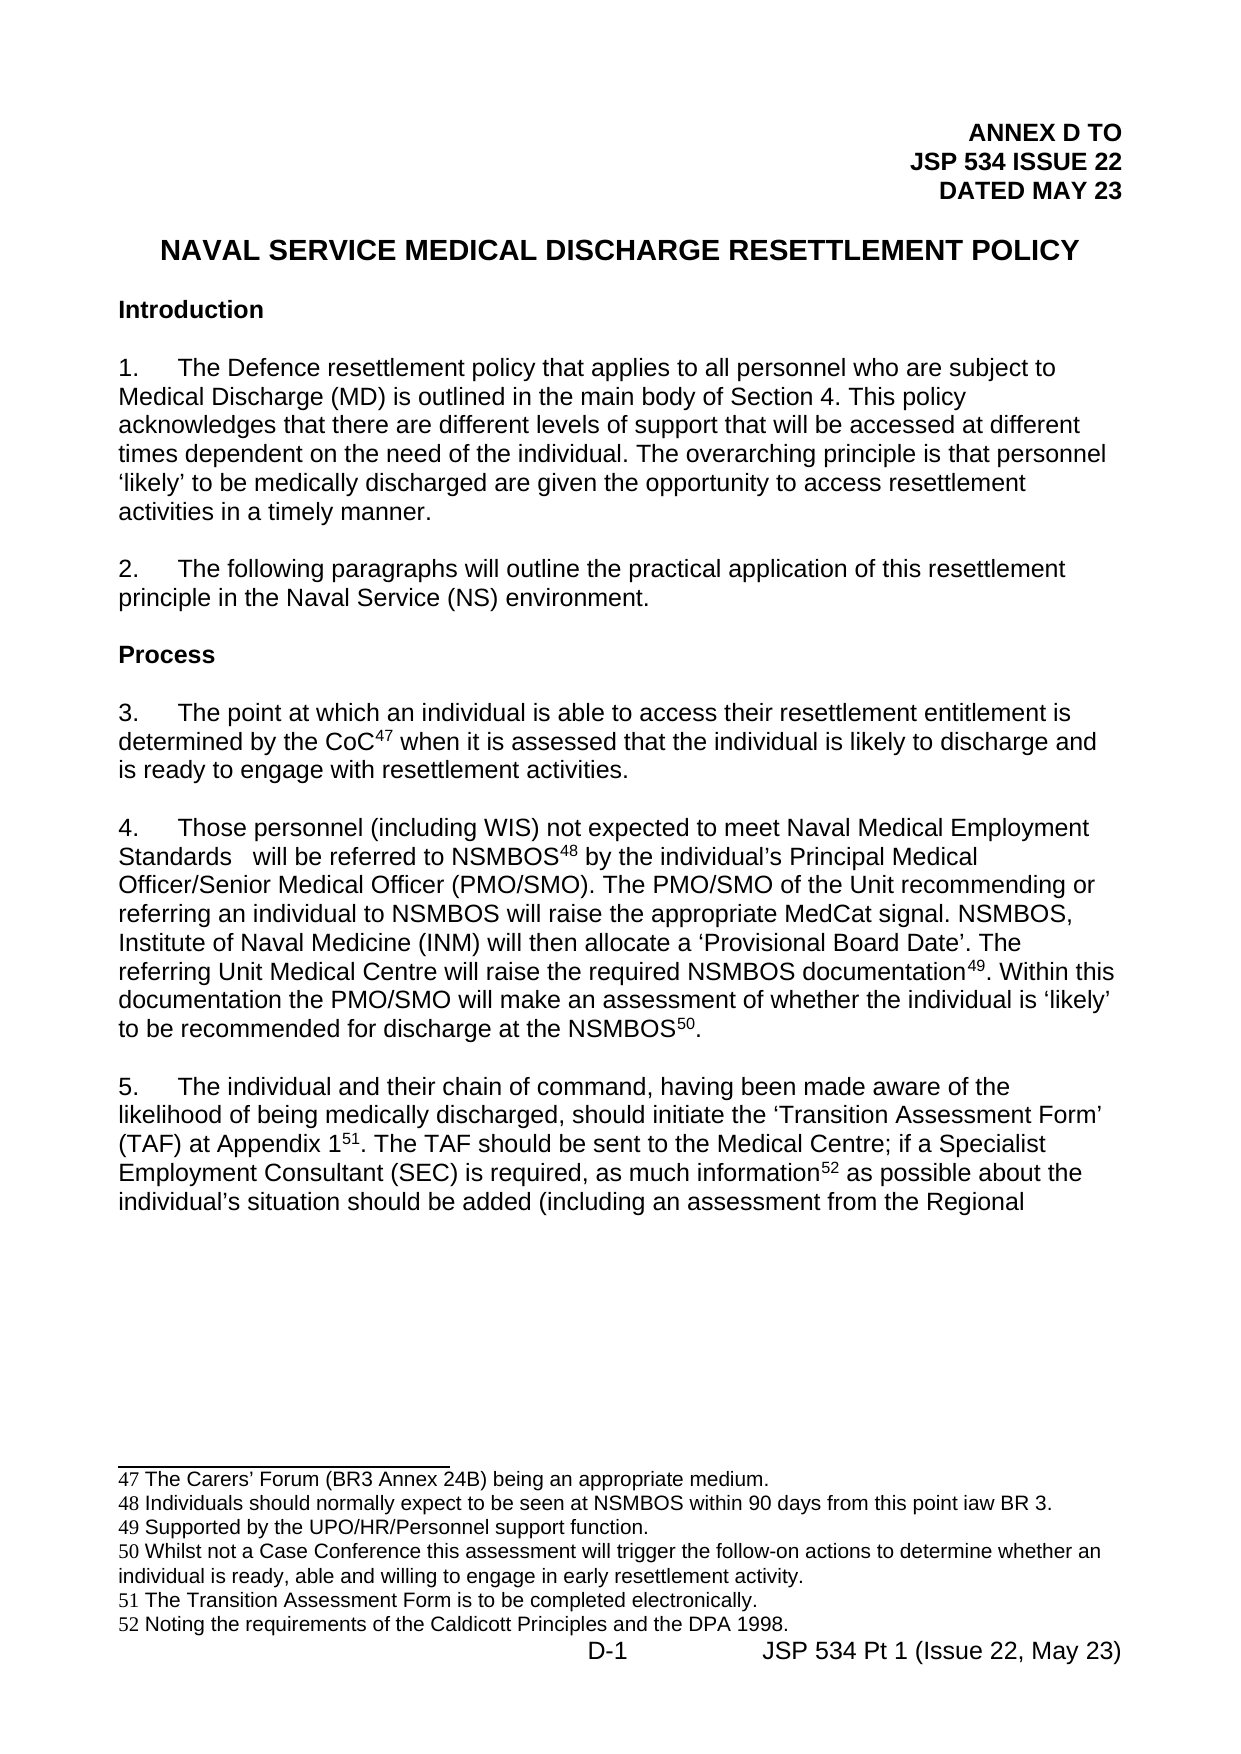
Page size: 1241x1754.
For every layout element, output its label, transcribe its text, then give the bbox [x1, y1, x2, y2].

text Supported by the UPO/HR/Personnel support function. [118, 1515, 1122, 1539]
text NAVAL SERVICE MEDICAL DISCHARGE RESETTLEMENT POLICY [118, 204, 1122, 267]
text Introduction [118, 295, 1122, 324]
text Noting the requirements of the Caldicott Principles and the DPA 1998. [118, 1612, 1122, 1636]
text Whilst not a Case Conference this assessment will trigger the follow-on actions to determine whether an individual is ready, able and willing to engage in early resettlement activity. [118, 1539, 1122, 1587]
text Individuals should normally expect to be seen at NSMBOS within 90 days from this point iaw BR 3. [118, 1491, 1122, 1515]
text 4. Those personnel (including WIS) not expected to meet Naval Medical Employment Standards will be referred to NSMBOS by the individual’s Principal Medical Officer/Senior Medical Officer (PMO/SMO). The PMO/SMO of the Unit recommending or referring an individual to NSMBOS will raise the appropriate MedCat signal. NSMBOS, Institute of Naval Medicine (INM) will then allocate a ‘Provisional Board Date’. The referring Unit Medical Centre will raise the required NSMBOS documentation. Within this documentation the PMO/SMO will make an assessment of whether the individual is ‘likely’ to be recommended for discharge at the NSMBOS. [118, 813, 1122, 1043]
text The Carers’ Forum (BR3 Annex 24B) being an appropriate medium. [118, 1467, 1122, 1491]
subtitle ANNEX D TO [118, 118, 1122, 147]
text 1. The Defence resettlement policy that applies to all personnel who are subject to Medical Discharge (MD) is outlined in the main body of Section 4. This policy acknowledges that there are different levels of support that will be accessed at different times dependent on the need of the individual. The overarching principle is that personnel ‘likely’ to be medically discharged are given the opportunity to access resettlement activities in a timely manner. [118, 353, 1122, 525]
text JSP 534 ISSUE 22 [118, 147, 1122, 176]
text 3. The point at which an individual is able to access their resettlement entitlement is determined by the CoC when it is assessed that the individual is likely to discharge and is ready to engage with resettlement activities. [118, 698, 1122, 784]
text The Transition Assessment Form is to be completed electronically. [118, 1587, 1122, 1612]
text 5. The individual and their chain of command, having been made aware of the likelihood of being medically discharged, should initiate the ‘Transition Assessment Form’ (TAF) at Appendix 1. The TAF should be sent to the Medical Centre; if a Specialist Employment Consultant (SEC) is required, as much information as possible about the individual’s situation should be added (including an assessment from the Regional [118, 1072, 1122, 1215]
text Process [118, 640, 1122, 669]
text 2. The following paragraphs will outline the practical application of this resettlement principle in the Naval Service (NS) environment. [118, 554, 1122, 612]
text DATED MAY 23 [118, 176, 1122, 204]
